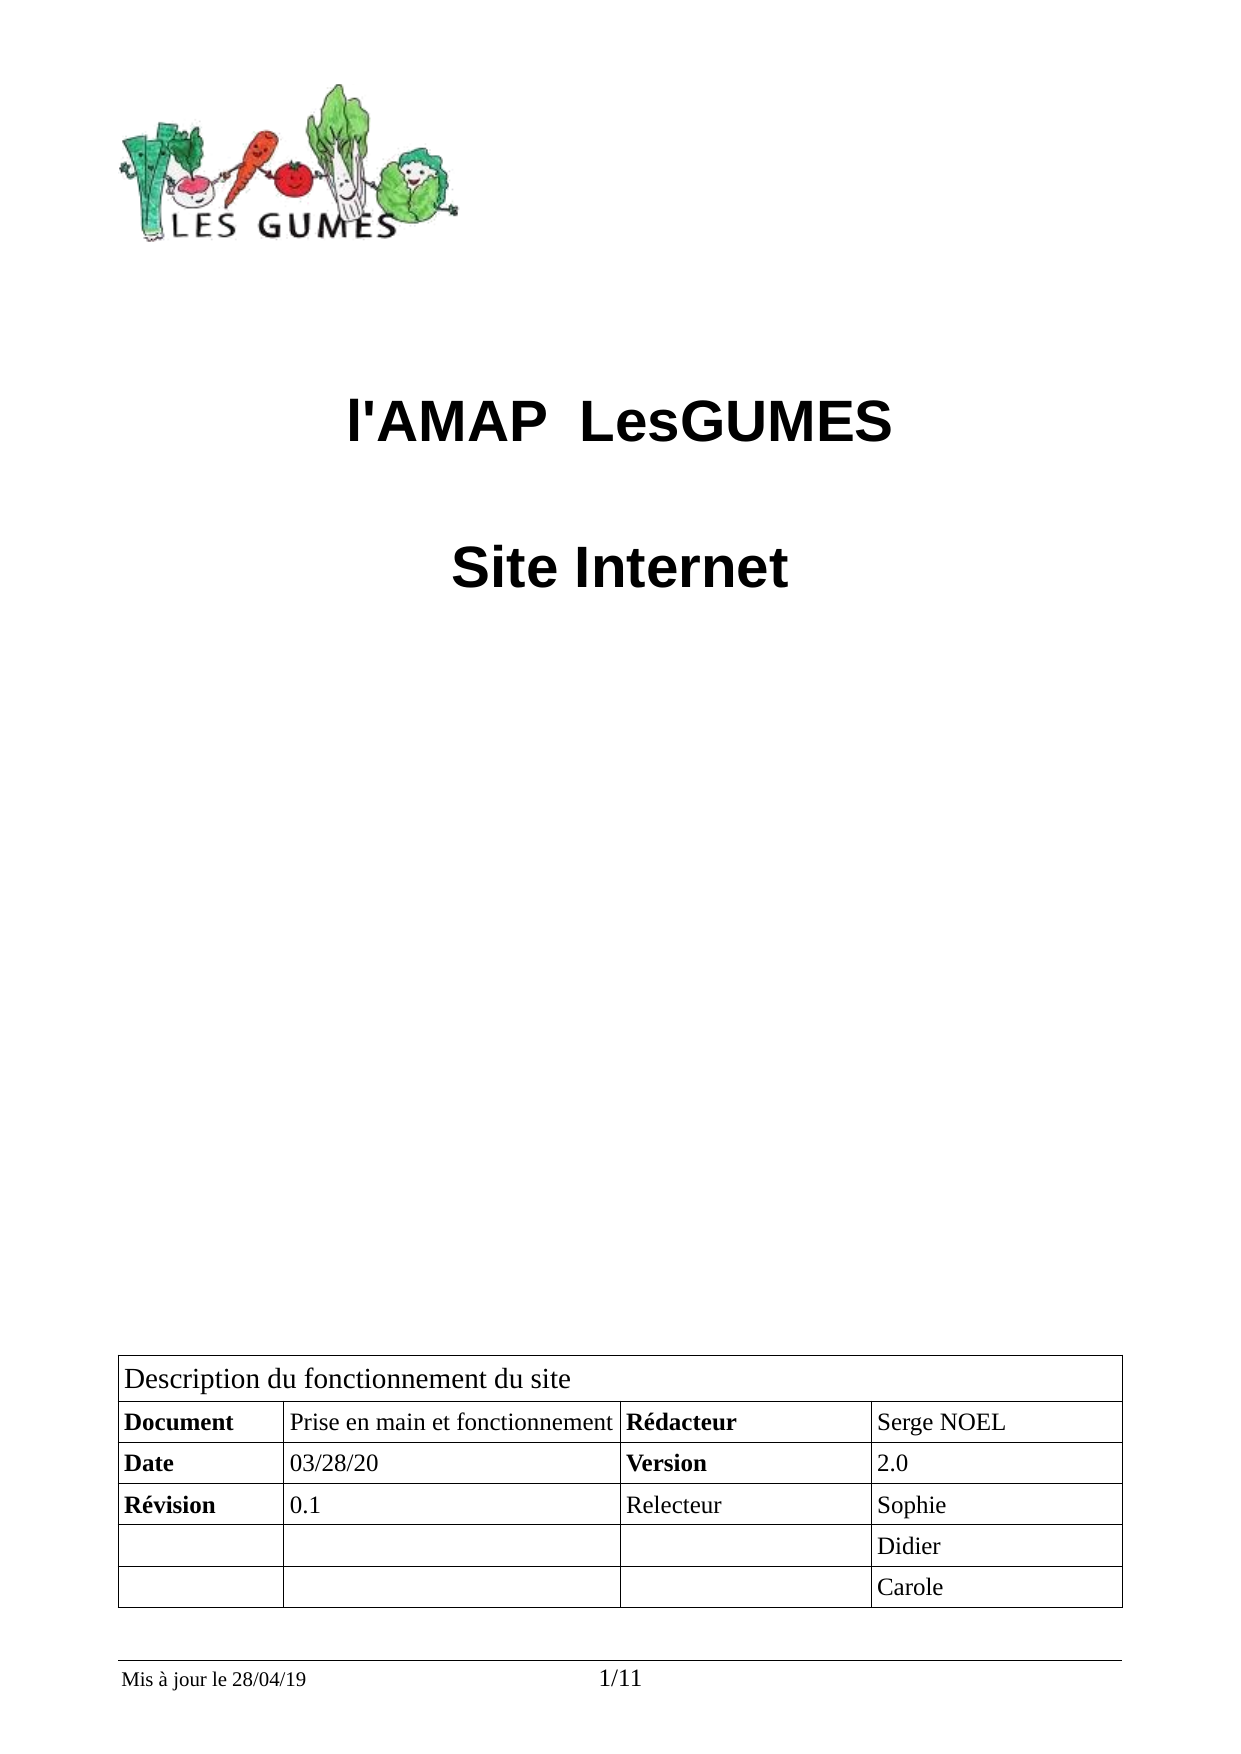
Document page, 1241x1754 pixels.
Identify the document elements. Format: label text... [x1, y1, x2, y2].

table_cell Rédacteur [621, 1402, 871, 1442]
table_cell [284, 1525, 620, 1566]
table_cell [621, 1567, 871, 1607]
table_cell Sophie [872, 1484, 1122, 1524]
table_cell Révision [119, 1484, 283, 1524]
table_cell Document [119, 1402, 283, 1442]
table_header Description du fonctionnement du site [119, 1356, 1122, 1401]
table_cell [119, 1567, 283, 1607]
table_cell 2.0 [872, 1443, 1122, 1483]
picture [118, 84, 460, 245]
table_cell Date [119, 1443, 283, 1483]
table_cell [621, 1525, 871, 1566]
title l'AMAP LesGUMES [118, 387, 1122, 454]
table_cell [119, 1525, 283, 1566]
title Site Internet [118, 532, 1122, 599]
table_cell Version [621, 1443, 871, 1483]
table_cell Prise en main et fonctionnement [284, 1402, 620, 1442]
table_cell 28/03/20 [284, 1443, 620, 1483]
table_cell Didier [872, 1525, 1122, 1566]
table_cell Serge NOEL [872, 1402, 1122, 1442]
table_cell Carole [872, 1567, 1122, 1607]
table_cell Relecteur [621, 1484, 871, 1524]
table_cell 0.1 [284, 1484, 620, 1524]
table_cell [284, 1567, 620, 1607]
